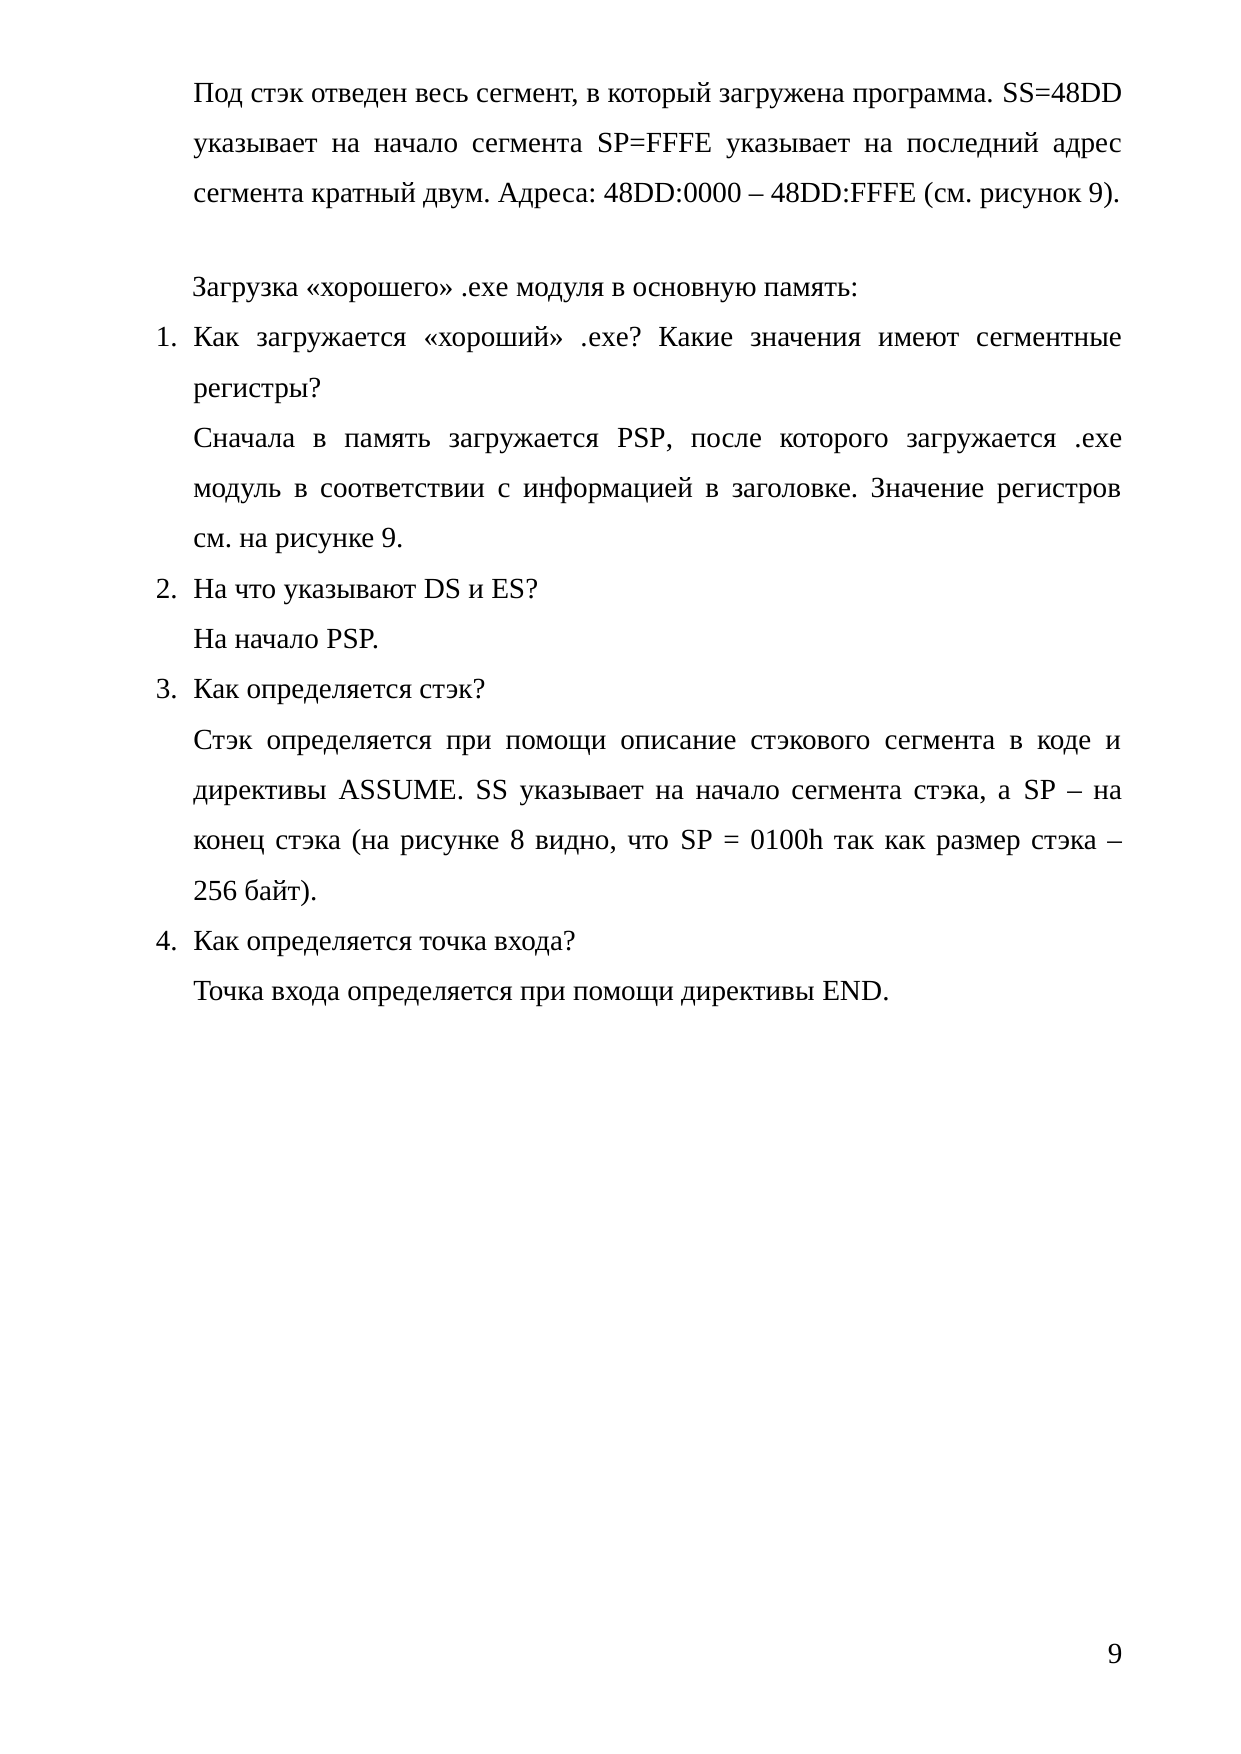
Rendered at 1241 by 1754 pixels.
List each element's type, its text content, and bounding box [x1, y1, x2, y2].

list Как загружается «хороший» .exe? Какие значения имеют сегментные регистры? [156, 319, 1122, 403]
list На что указывают DS и ES? [156, 571, 1122, 604]
text Под стэк отведен весь сегмент, в который загружена программа. SS=48DD указывает на начало сегмента SP=FFFE указывает на последний адрес сегмента кратный двум. Адреса: 48DD:0000 – 48DD:FFFE (см. рисунок 9). [193, 75, 1122, 209]
text На начало PSP. [193, 621, 1122, 655]
text Точка входа определяется при помощи директивы END. [193, 973, 1122, 1007]
text Стэк определяется при помощи описание стэкового сегмента в коде и директивы ASSUME. SS указывает на начало сегмента стэка, а SP – на конец стэка (на рисунке 8 видно, что SP = 0100h так как размер стэка – 256 байт). [193, 722, 1122, 906]
list Как определяется точка входа? [156, 923, 1122, 957]
text Загрузка «хорошего» .exe модуля в основную память: [118, 269, 1122, 303]
list Как определяется стэк? [156, 672, 1122, 705]
text Сначала в память загружается PSP, после которого загружается .exe модуль в соответствии с информацией в заголовке. Значение регистров см. на рисунке 9. [193, 420, 1122, 554]
